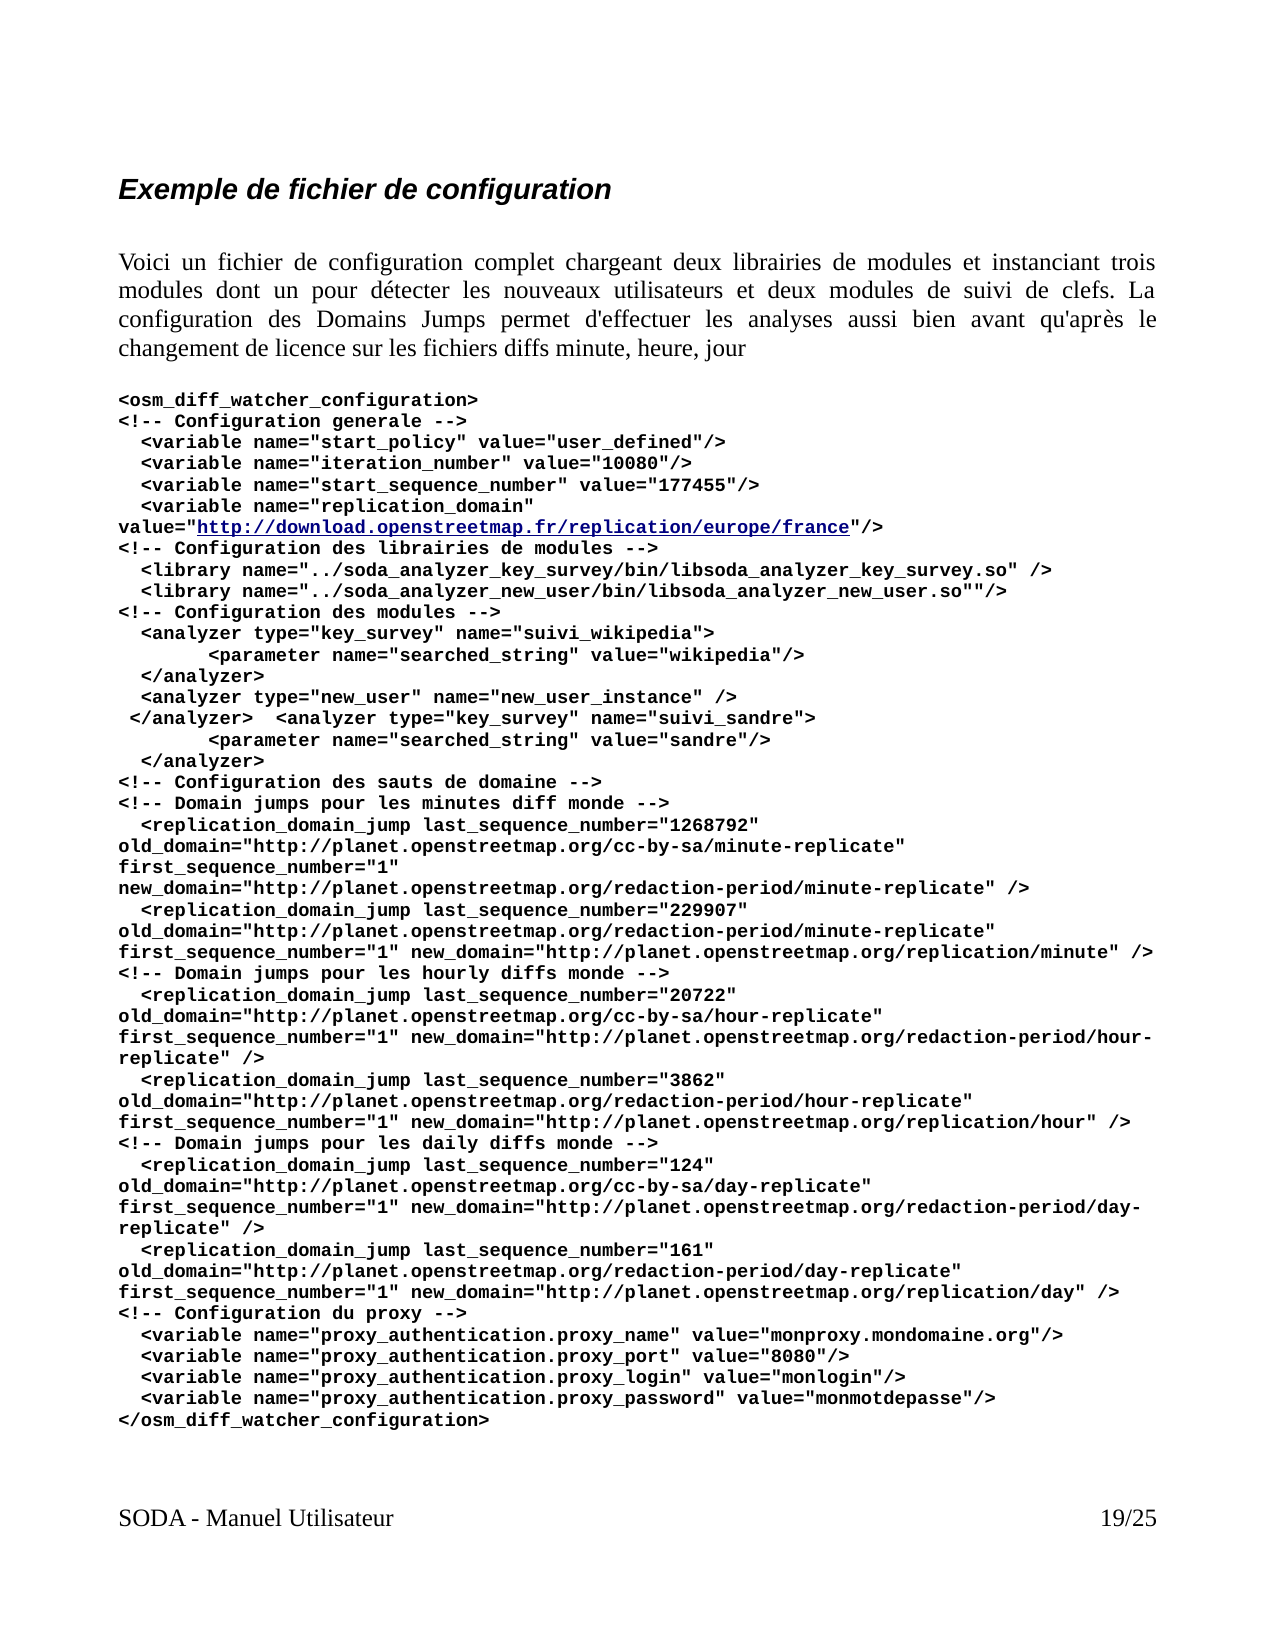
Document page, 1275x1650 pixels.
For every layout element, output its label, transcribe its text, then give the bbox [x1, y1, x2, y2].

text <!-- Configuration des sauts de domaine --> [118, 773, 1157, 794]
text <replication_domain_jump last_sequence_number="1268792" old_domain="http://planet.openstreetmap.org/cc-by-sa/minute-replicate" first_sequence_number="1" new_domain="http://planet.openstreetmap.org/redaction-period/minute-replicate" /> [118, 815, 1157, 900]
text <replication_domain_jump last_sequence_number="20722" old_domain="http://planet.openstreetmap.org/cc-by-sa/hour-replicate" first_sequence_number="1" new_domain="http://planet.openstreetmap.org/redaction-period/hour-replicate" /> [118, 985, 1157, 1070]
text <replication_domain_jump last_sequence_number="229907" old_domain="http://planet.openstreetmap.org/redaction-period/minute-replicate" first_sequence_number="1" new_domain="http://planet.openstreetmap.org/replication/minute" /> [118, 900, 1157, 964]
text </analyzer> [118, 667, 1157, 688]
text </analyzer> <analyzer type="key_survey" name="suivi_sandre"> [118, 709, 1157, 730]
text <parameter name="searched_string" value="wikipedia"/> [118, 645, 1157, 667]
text <!-- Domain jumps pour les hourly diffs monde --> [118, 964, 1157, 985]
text <!-- Configuration generale --> [118, 412, 1157, 433]
text <library name="../soda_analyzer_key_survey/bin/libsoda_analyzer_key_survey.so" /> [118, 560, 1157, 582]
text <replication_domain_jump last_sequence_number="124" old_domain="http://planet.openstreetmap.org/cc-by-sa/day-replicate" first_sequence_number="1" new_domain="http://planet.openstreetmap.org/redaction-period/day-replicate" /> [118, 1155, 1157, 1240]
text Voici un fichier de configuration complet chargeant deux librairies de modules et instanciant trois modules dont un pour détecter les nouveaux utilisateurs et deux modules de suivi de clefs. La configuration des Domains Jumps permet d'effectuer les analyses aussi bien avant qu'après le changement de licence sur les fichiers diffs minute, heure, jour [118, 247, 1157, 362]
text <variable name="replication_domain" value="http://download.openstreetmap.fr/replication/europe/france"/> [118, 497, 1157, 539]
text <!-- Domain jumps pour les minutes diff monde --> [118, 794, 1157, 815]
text </analyzer> [118, 752, 1157, 773]
text <variable name="start_policy" value="user_defined"/> [118, 433, 1157, 454]
text <!-- Configuration du proxy --> [118, 1304, 1157, 1325]
text <variable name="start_sequence_number" value="177455"/> [118, 475, 1157, 497]
text <replication_domain_jump last_sequence_number="3862" old_domain="http://planet.openstreetmap.org/redaction-period/hour-replicate" first_sequence_number="1" new_domain="http://planet.openstreetmap.org/replication/hour" /> [118, 1070, 1157, 1134]
text </osm_diff_watcher_configuration> [118, 1410, 1157, 1432]
text <variable name="proxy_authentication.proxy_password" value="monmotdepasse"/> [118, 1389, 1157, 1410]
text <!-- Configuration des modules --> [118, 603, 1157, 624]
text <library name="../soda_analyzer_new_user/bin/libsoda_analyzer_new_user.so""/> [118, 582, 1157, 603]
text <variable name="iteration_number" value="10080"/> [118, 454, 1157, 475]
text <variable name="proxy_authentication.proxy_port" value="8080"/> [118, 1347, 1157, 1368]
text <osm_diff_watcher_configuration> [118, 390, 1157, 412]
text <!-- Configuration des librairies de modules --> [118, 539, 1157, 560]
text <variable name="proxy_authentication.proxy_name" value="monproxy.mondomaine.org"/> [118, 1325, 1157, 1347]
text <replication_domain_jump last_sequence_number="161" old_domain="http://planet.openstreetmap.org/redaction-period/day-replicate" first_sequence_number="1" new_domain="http://planet.openstreetmap.org/replication/day" /> [118, 1240, 1157, 1304]
subtitle Exemple de fichier de configuration [118, 172, 1157, 205]
text <variable name="proxy_authentication.proxy_login" value="monlogin"/> [118, 1368, 1157, 1389]
text <parameter name="searched_string" value="sandre"/> [118, 730, 1157, 752]
text <analyzer type="key_survey" name="suivi_wikipedia"> [118, 624, 1157, 645]
text <analyzer type="new_user" name="new_user_instance" /> [118, 688, 1157, 709]
text <!-- Domain jumps pour les daily diffs monde --> [118, 1134, 1157, 1155]
